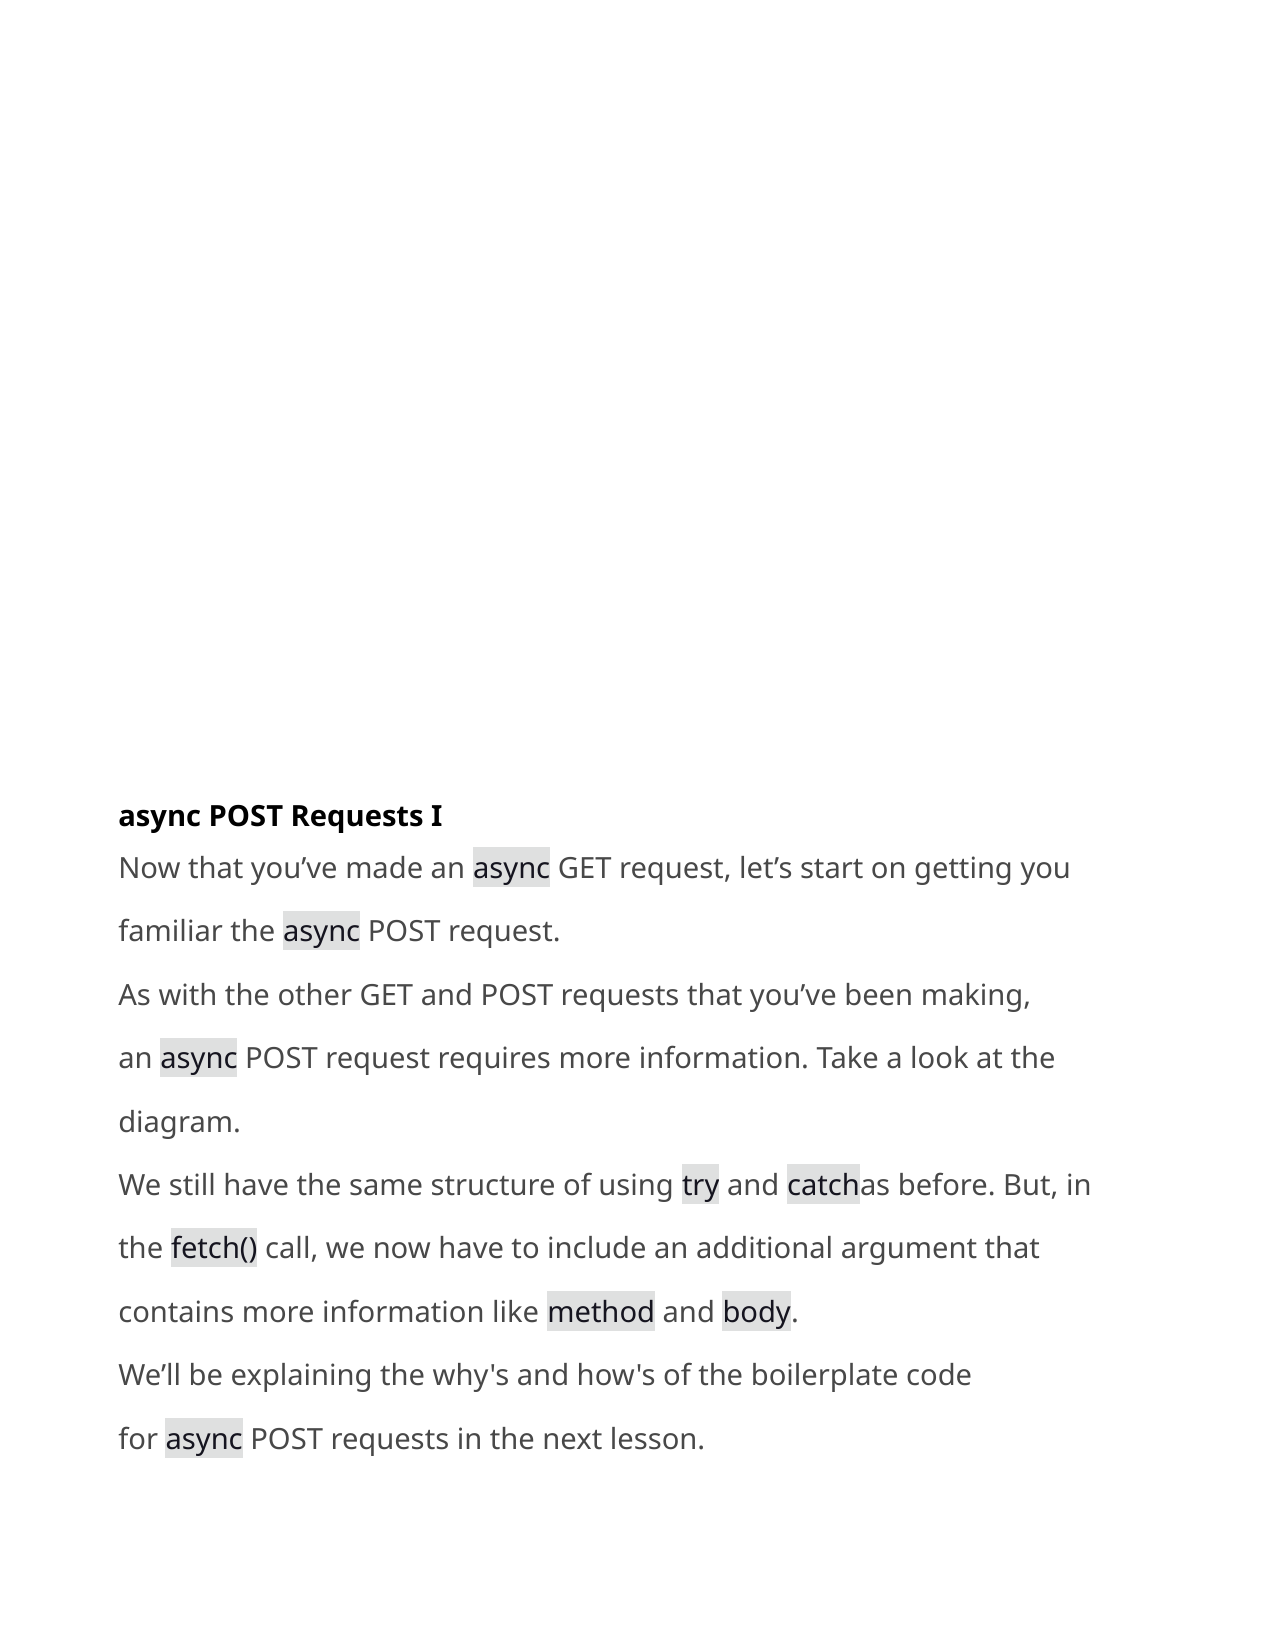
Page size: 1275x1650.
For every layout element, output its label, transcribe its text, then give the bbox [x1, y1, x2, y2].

text As with the other GET and POST requests that you’ve been making, an async POST request requires more information. Take a look at the diagram. [118, 974, 1157, 1141]
text We’ll be explaining the why's and how's of the boilerplate code for async POST requests in the next lesson. [118, 1355, 1157, 1458]
text Now that you’ve made an async GET request, let’s start on getting you familiar the async POST request. [118, 847, 1157, 950]
text We still have the same structure of using try and catchas before. But, in the fetch() call, we now have to include an additional argument that contains more information like method and body. [118, 1164, 1157, 1331]
subtitle async POST Requests I [118, 795, 1157, 835]
